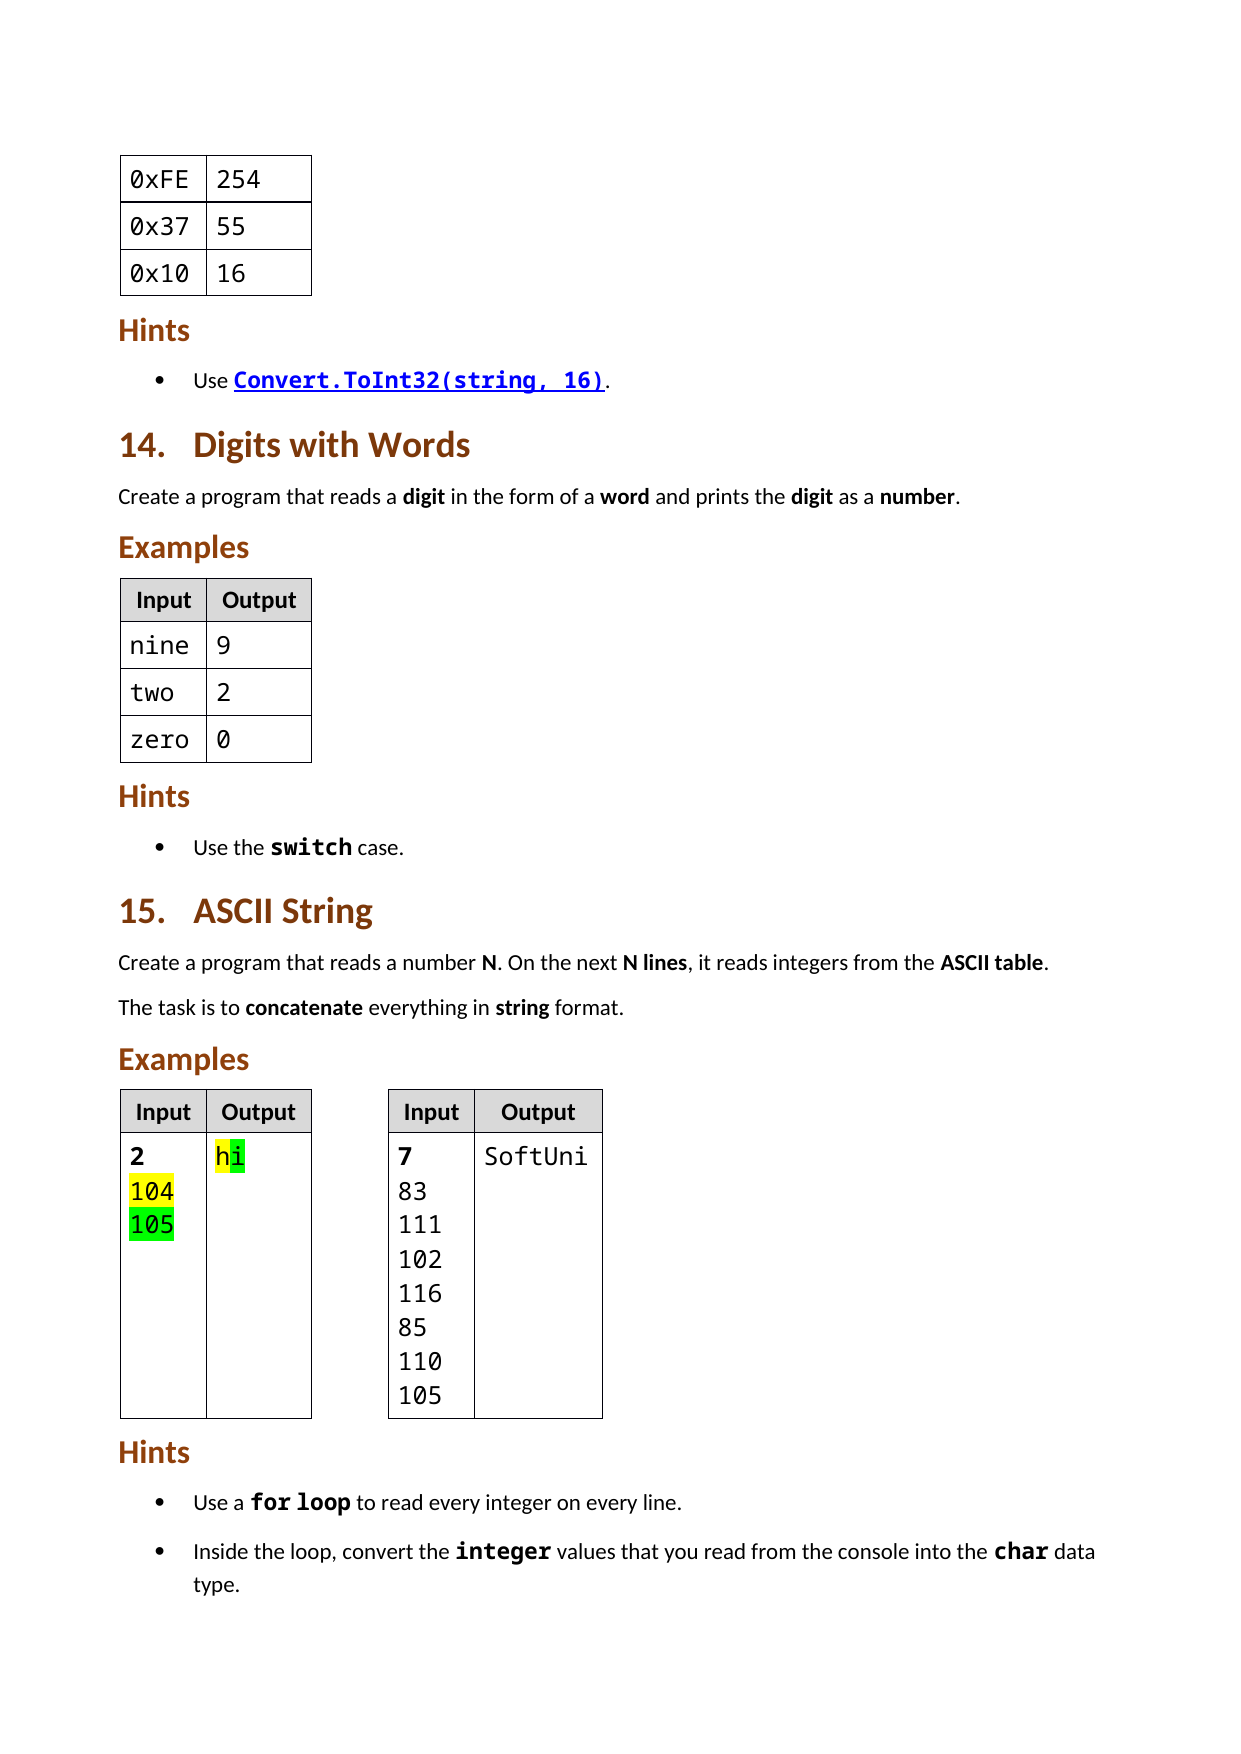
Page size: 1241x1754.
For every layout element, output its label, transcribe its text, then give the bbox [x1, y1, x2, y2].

table_cell 55 [207, 203, 311, 248]
table_cell 0x10 [121, 250, 206, 295]
subtitle Digits with Words [118, 421, 1122, 467]
table_cell SoftUni [475, 1133, 602, 1417]
table_header Output [207, 1090, 311, 1132]
table_header Input [121, 579, 206, 621]
text Create a program that reads a digit in the form of a word and prints the digit as a number. [118, 482, 1122, 510]
table_cell 254 [207, 156, 311, 201]
table_header Input [121, 1090, 206, 1132]
table_cell two [121, 669, 206, 715]
table_cell 9 [207, 622, 311, 668]
table_cell 7 83 111 102 116 85 110 105 [389, 1133, 474, 1417]
subtitle Examples [118, 527, 1122, 567]
table_cell 16 [207, 250, 311, 295]
table_header Output [207, 579, 311, 621]
subtitle Hints [118, 775, 1122, 816]
subtitle Hints [118, 1431, 1122, 1472]
subtitle ASCII String [118, 887, 1122, 933]
table_cell 2 104 105 [121, 1133, 206, 1417]
table_header Output [475, 1090, 602, 1132]
table_header [312, 1089, 388, 1417]
table_cell hi [207, 1133, 311, 1417]
table_header Input [389, 1090, 474, 1132]
subtitle Examples [118, 1038, 1122, 1078]
list Use Convert.ToInt32(string, 16). [156, 364, 1122, 395]
text The task is to concatenate everything in string format. [118, 993, 1122, 1021]
table_cell 0 [207, 716, 311, 762]
list Inside the loop, convert the integer values that you read from the console into the char data type. [156, 1534, 1122, 1598]
list Use the switch case. [156, 831, 1122, 862]
list Use a for loop to read every integer on every line. [156, 1486, 1122, 1517]
table_cell 0x37 [121, 203, 206, 248]
table_cell zero [121, 716, 206, 762]
subtitle Hints [118, 309, 1122, 350]
table_cell 2 [207, 669, 311, 715]
table_cell nine [121, 622, 206, 668]
text Create a program that reads a number N. On the next N lines, it reads integers from the ASCII table. [118, 948, 1122, 976]
table_cell 0xFE [121, 156, 206, 201]
